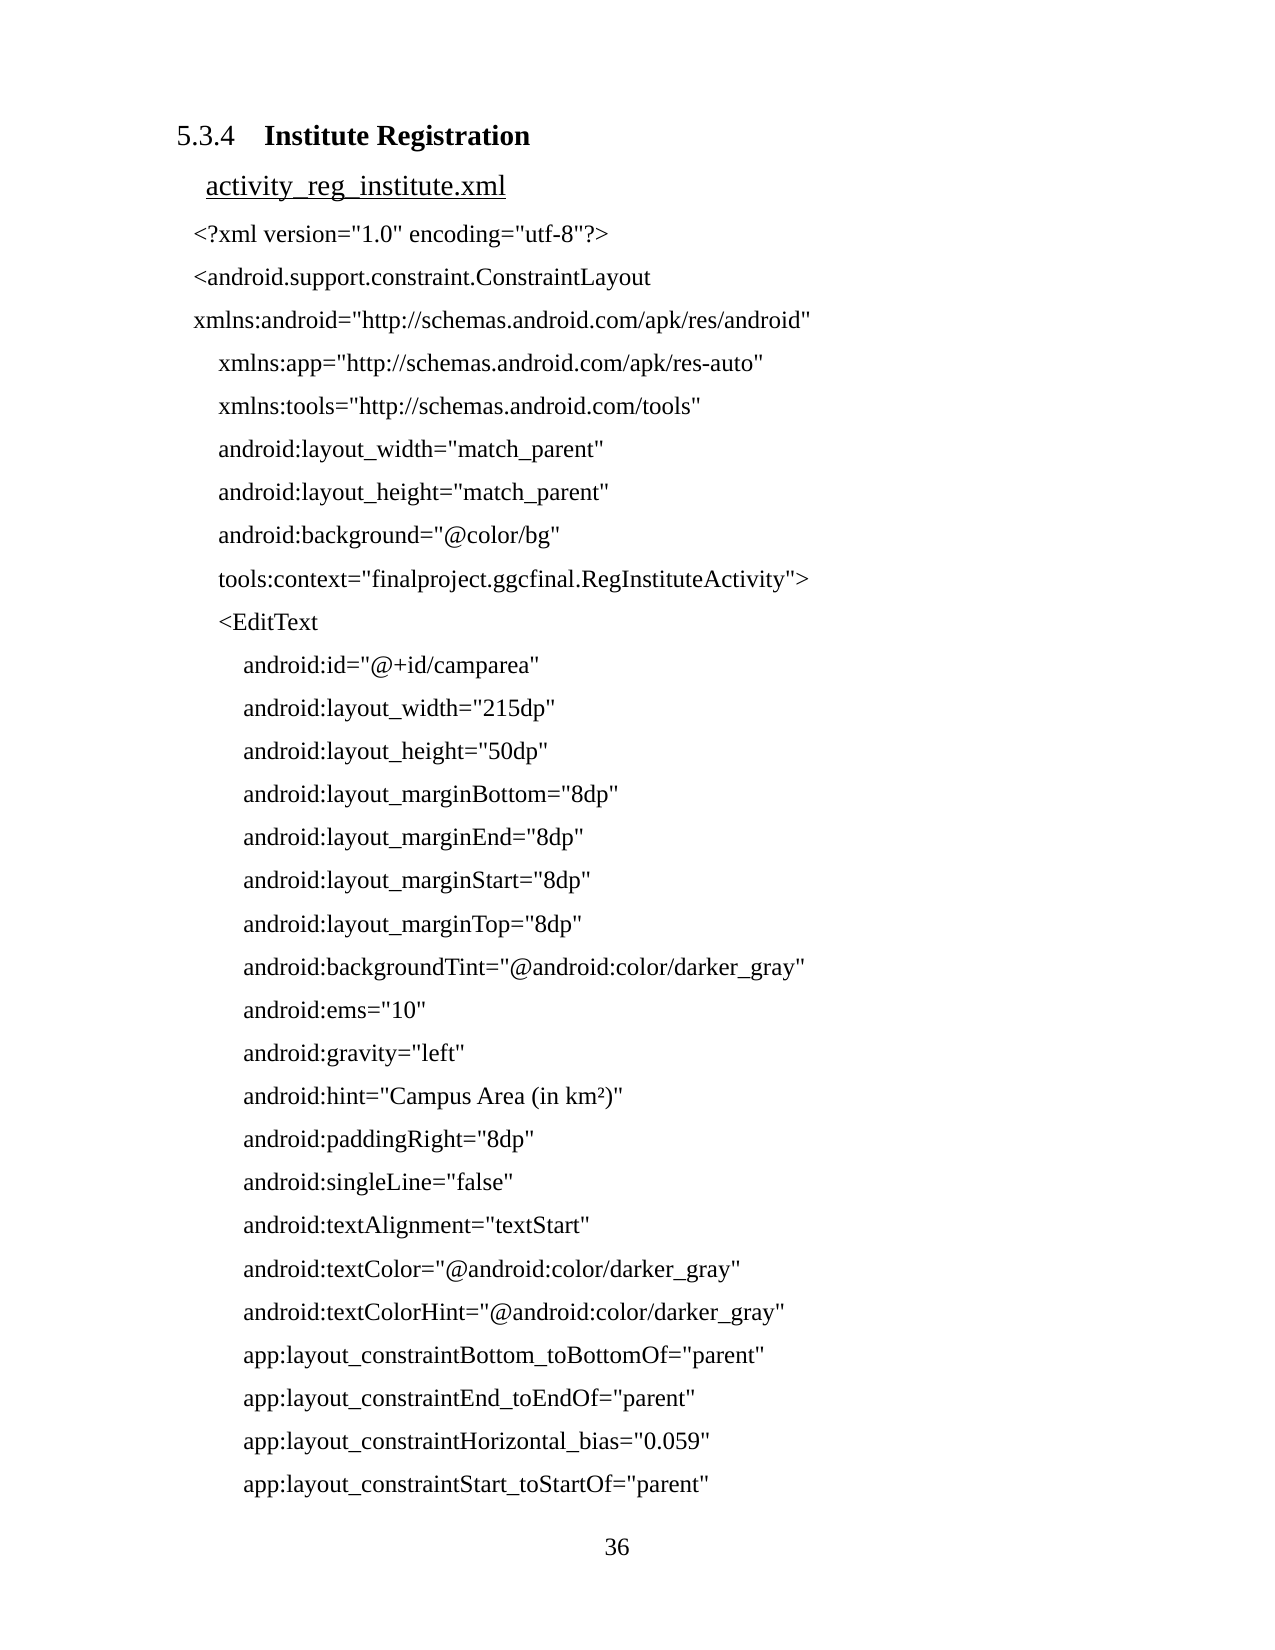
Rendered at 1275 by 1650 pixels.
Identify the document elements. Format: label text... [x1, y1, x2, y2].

text android:layout_height="50dp" [193, 736, 1157, 765]
text app:layout_constraintStart_toStartOf="parent" [193, 1469, 1157, 1498]
text android:layout_marginStart="8dp" [193, 866, 1157, 894]
text app:layout_constraintBottom_toBottomOf="parent" [193, 1340, 1157, 1369]
text android:textColor="@android:color/darker_gray" [193, 1254, 1157, 1282]
text android:layout_marginTop="8dp" [193, 909, 1157, 937]
text android:layout_width="215dp" [193, 693, 1157, 722]
text tools:context="finalproject.ggcfinal.RegInstituteActivity"> [193, 564, 1157, 592]
text android:layout_marginEnd="8dp" [193, 822, 1157, 851]
text android:ems="10" [193, 995, 1157, 1024]
text android:hint="Campus Area (in km²)" [193, 1081, 1157, 1110]
text android:textAlignment="textStart" [193, 1211, 1157, 1239]
text app:layout_constraintEnd_toEndOf="parent" [193, 1383, 1157, 1412]
text android:backgroundTint="@android:color/darker_gray" [193, 952, 1157, 981]
text <?xml version="1.0" encoding="utf-8"?> [193, 219, 1157, 247]
text app:layout_constraintHorizontal_bias="0.059" [193, 1426, 1157, 1455]
text android:gravity="left" [193, 1038, 1157, 1067]
text android:singleLine="false" [193, 1167, 1157, 1196]
text android:textColorHint="@android:color/darker_gray" [193, 1297, 1157, 1326]
text android:layout_marginBottom="8dp" [193, 779, 1157, 808]
text android:layout_width="match_parent" [193, 434, 1157, 463]
text android:background="@color/bg" [193, 521, 1157, 549]
text android:id="@+id/camparea" [193, 650, 1157, 679]
text <android.support.constraint.ConstraintLayout xmlns:android="http://schemas.android.com/apk/res/android" [193, 262, 1157, 334]
text activity_reg_institute.xml [118, 168, 1157, 202]
text android:paddingRight="8dp" [193, 1124, 1157, 1153]
text 5.3.4 Institute Registration [118, 118, 1157, 152]
text xmlns:tools="http://schemas.android.com/tools" [193, 391, 1157, 420]
text xmlns:app="http://schemas.android.com/apk/res-auto" [193, 348, 1157, 377]
text android:layout_height="match_parent" [193, 477, 1157, 506]
text <EditText [193, 607, 1157, 636]
